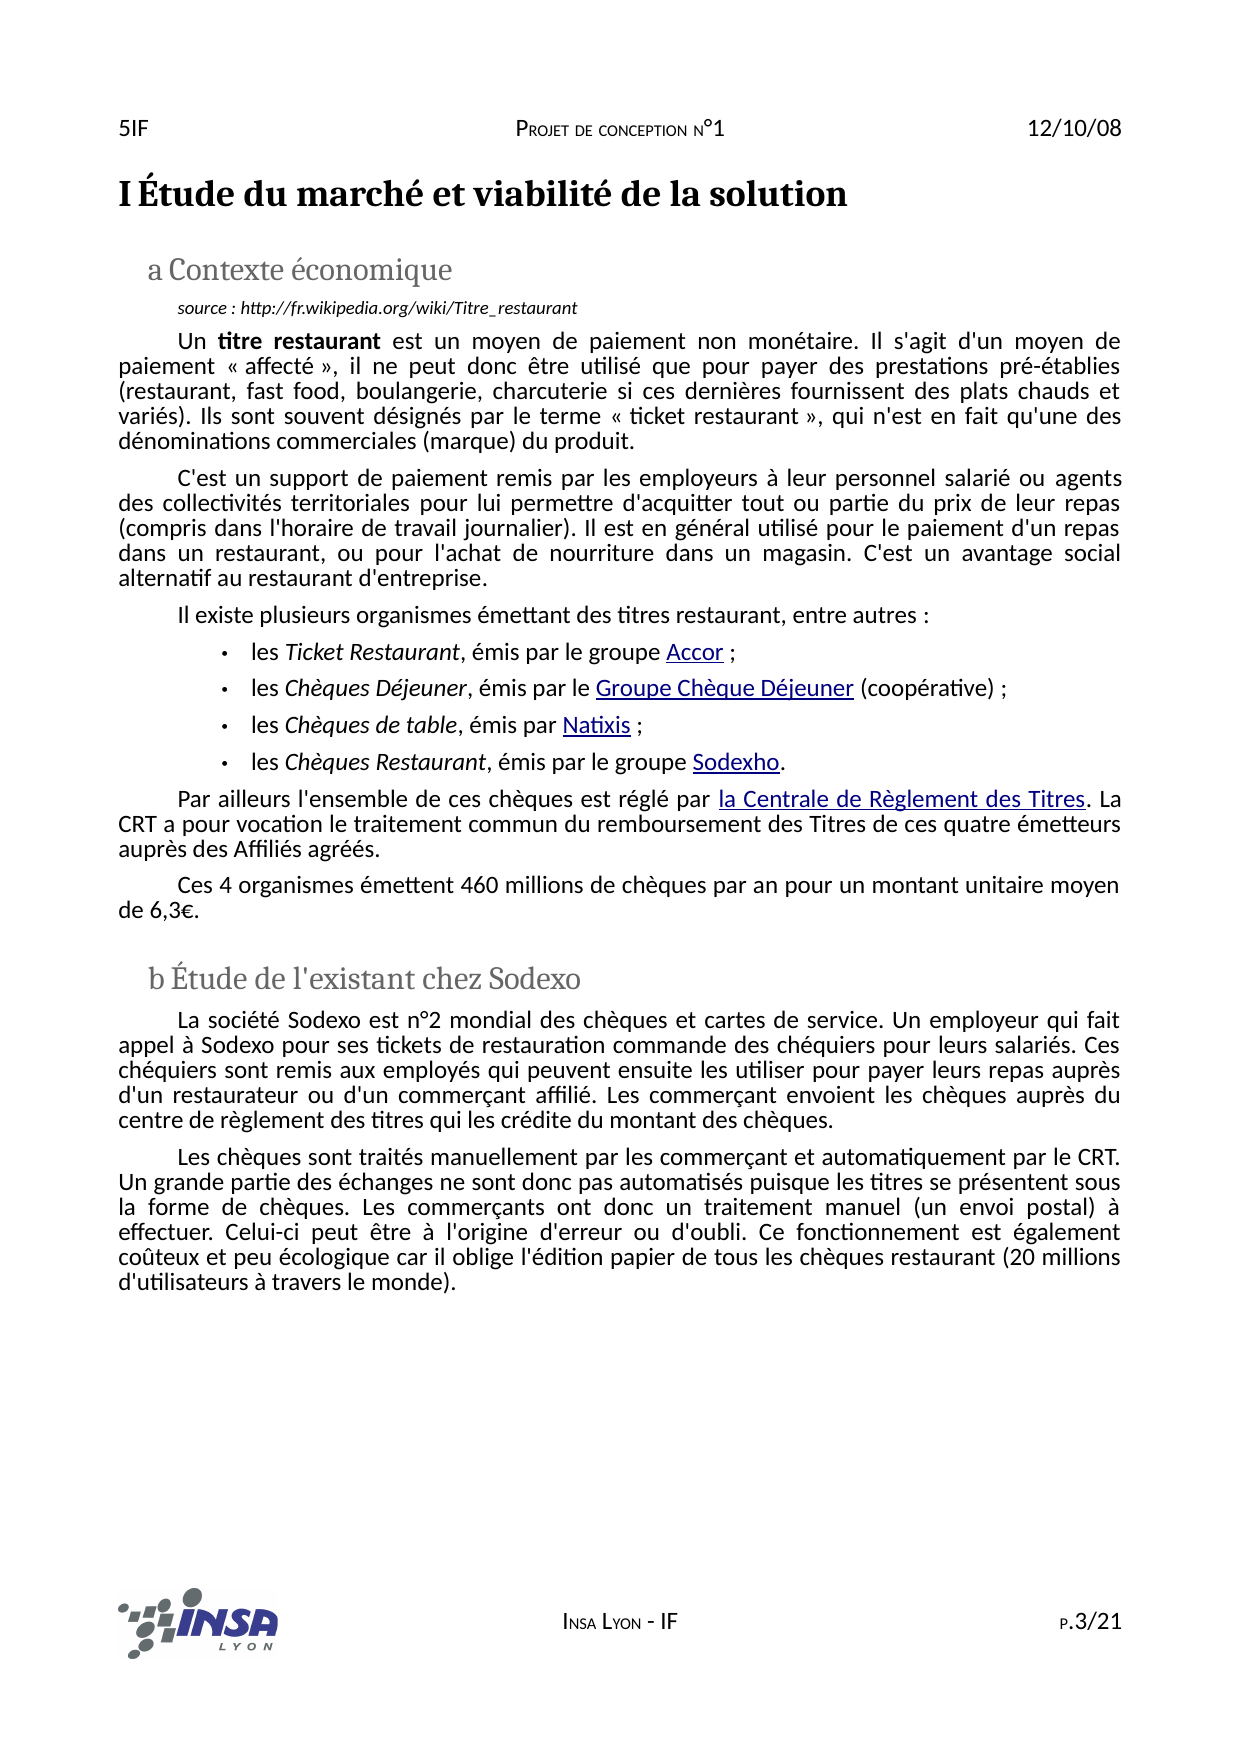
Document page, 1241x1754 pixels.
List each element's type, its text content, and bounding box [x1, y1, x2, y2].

text La société Sodexo est n°2 mondial des chèques et cartes de service. Un employeur qui fait appel à Sodexo pour ses tickets de restauration commande des chéquiers pour leurs salariés. Ces chéquiers sont remis aux employés qui peuvent ensuite les utiliser pour payer leurs repas auprès d'un restaurateur ou d'un commerçant affilié. Les commerçant envoient les chèques auprès du centre de règlement des titres qui les crédite du montant des chèques. [118, 1009, 1122, 1134]
list les Chèques de table, émis par Natixis ; [162, 715, 1122, 740]
text source : http://fr.wikipedia.org/wiki/Titre_restaurant [118, 300, 1122, 319]
text Il existe plusieurs organismes émettant des titres restaurant, entre autres : [118, 604, 1122, 629]
text C'est un support de paiement remis par les employeurs à leur personnel salarié ou agents des collectivités territoriales pour lui permettre d'acquitter tout ou partie du prix de leur repas (compris dans l'horaire de travail journalier). Il est en général utilisé pour le paiement d'un repas dans un restaurant, ou pour l'achat de nourriture dans un magasin. C'est un avantage social alternatif au restaurant d'entreprise. [118, 468, 1122, 593]
subtitle Étude du marché et viabilité de la solution [118, 173, 1122, 216]
text Les chèques sont traités manuellement par les commerçant et automatiquement par le CRT. Un grande partie des échanges ne sont donc pas automatisés puisque les titres se présentent sous la forme de chèques. Les commerçants ont donc un traitement manuel (un envoi postal) à effectuer. Celui-ci peut être à l'origine d'erreur ou d'oubli. Ce fonctionnement est également coûteux et peu écologique car il oblige l'édition papier de tous les chèques restaurant (20 millions d'utilisateurs à travers le monde). [118, 1146, 1122, 1296]
subtitle Étude de l'existant chez Sodexo [118, 960, 1122, 998]
subtitle Contexte économique [118, 251, 1122, 288]
list les Chèques Restaurant, émis par le groupe Sodexho. [162, 751, 1122, 776]
picture [118, 1588, 278, 1659]
text Par ailleurs l'ensemble de ces chèques est réglé par la Centrale de Règlement des Titres. La CRT a pour vocation le traitement commun du remboursement des Titres de ces quatre émetteurs auprès des Affiliés agréés. [118, 788, 1122, 863]
text Ces 4 organismes émettent 460 millions de chèques par an pour un montant unitaire moyen de 6,3€. [118, 875, 1122, 925]
text Un titre restaurant est un moyen de paiement non monétaire. Il s'agit d'un moyen de paiement « affecté », il ne peut donc être utilisé que pour payer des prestations pré-établies (restaurant, fast food, boulangerie, charcuterie si ces dernières fournissent des plats chauds et variés). Ils sont souvent désignés par le terme « ticket restaurant », qui n'est en fait qu'une des dénominations commerciales (marque) du produit. [118, 331, 1122, 456]
list les Ticket Restaurant, émis par le groupe Accor ; [162, 641, 1122, 666]
list les Chèques Déjeuner, émis par le Groupe Chèque Déjeuner (coopérative) ; [162, 678, 1122, 703]
